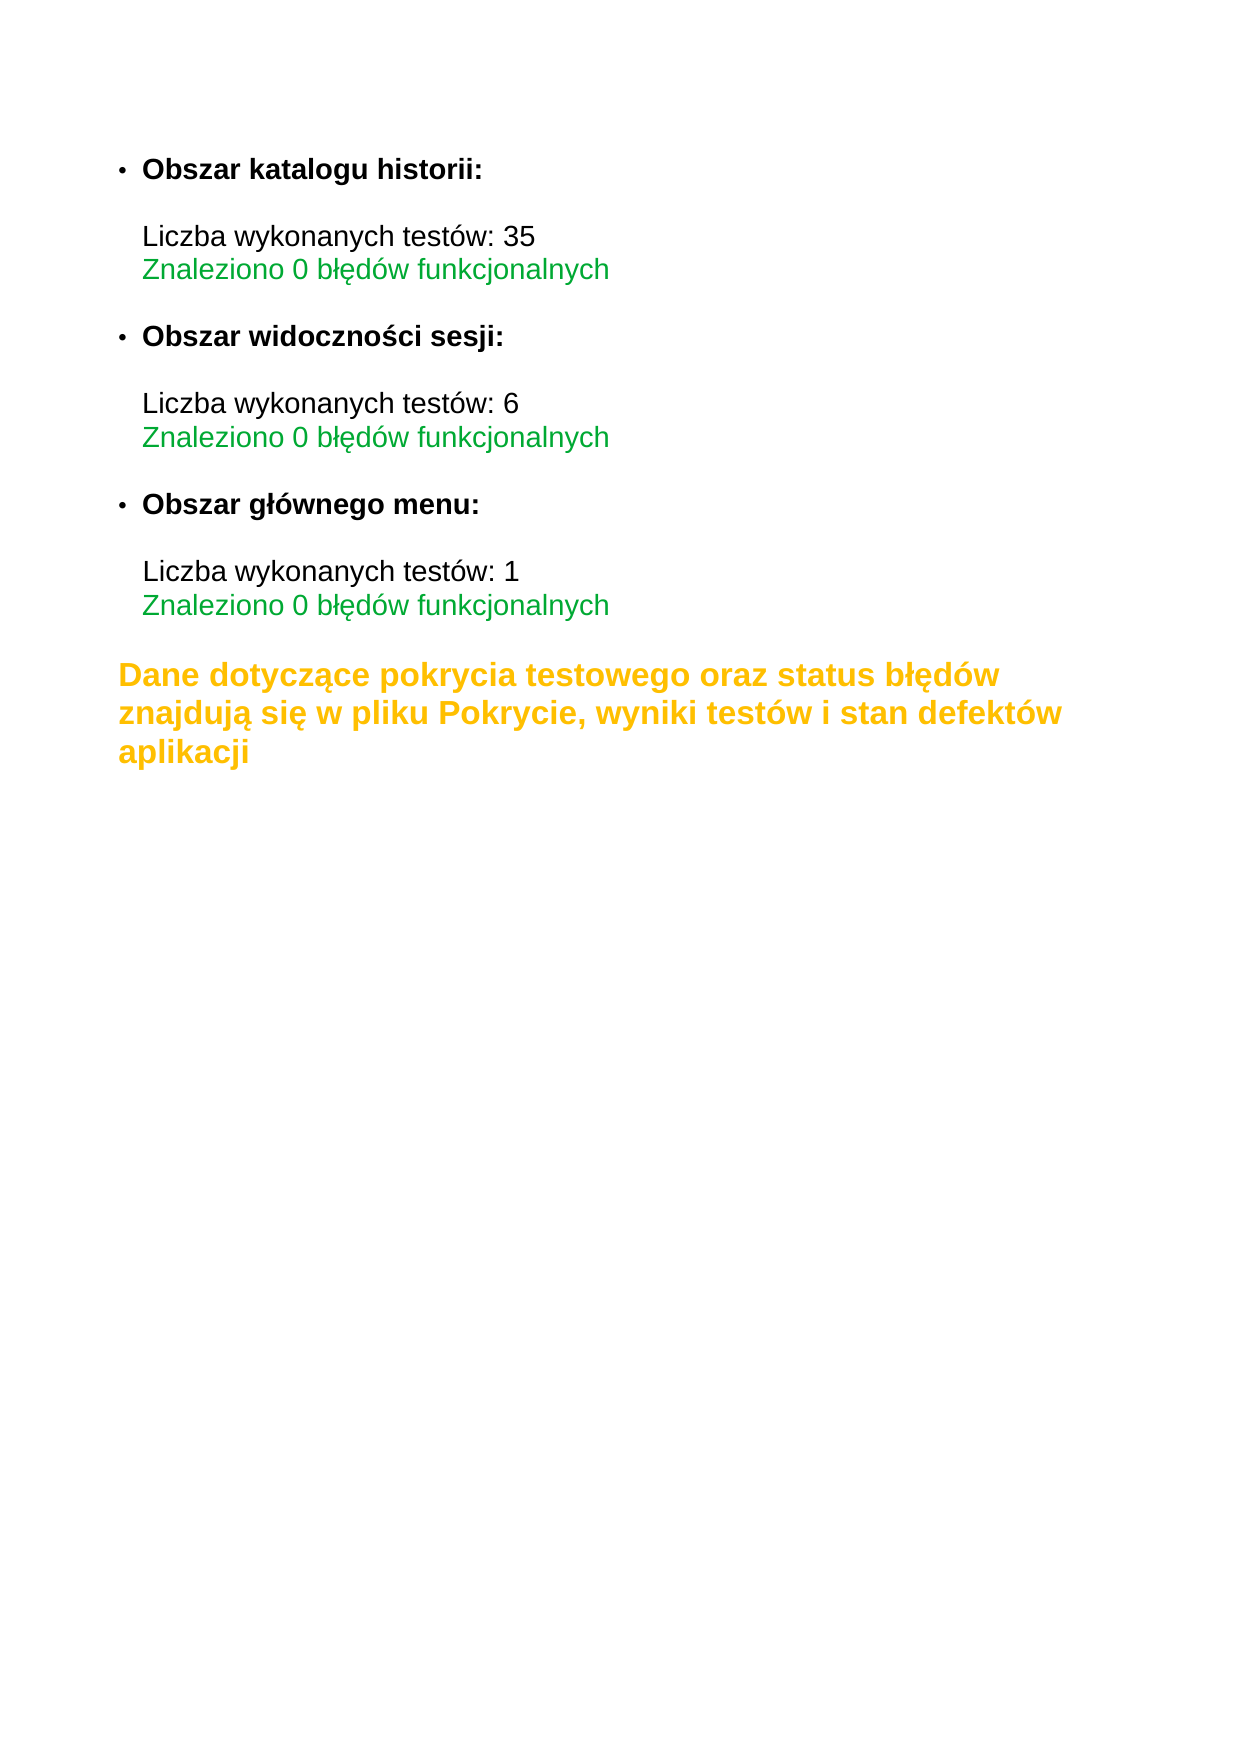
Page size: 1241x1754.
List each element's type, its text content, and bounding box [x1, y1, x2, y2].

text Liczba wykonanych testów: 1 [118, 554, 1122, 588]
list Obszar widoczności sesji: [118, 319, 1122, 353]
list Znaleziono 0 błędów funkcjonalnych [118, 420, 1122, 453]
list Obszar katalogu historii: [118, 152, 1122, 185]
list Znaleziono 0 błędów funkcjonalnych [118, 252, 1122, 286]
list Obszar głównego menu: [118, 487, 1122, 521]
list Znaleziono 0 błędów funkcjonalnych [118, 588, 1122, 621]
list Liczba wykonanych testów: 6 [118, 386, 1122, 420]
list Liczba wykonanych testów: 35 [118, 219, 1122, 252]
text Dane dotyczące pokrycia testowego oraz status błędów znajdują się w pliku Pokrycie, wyniki testów i stan defektów aplikacji [118, 655, 1122, 770]
